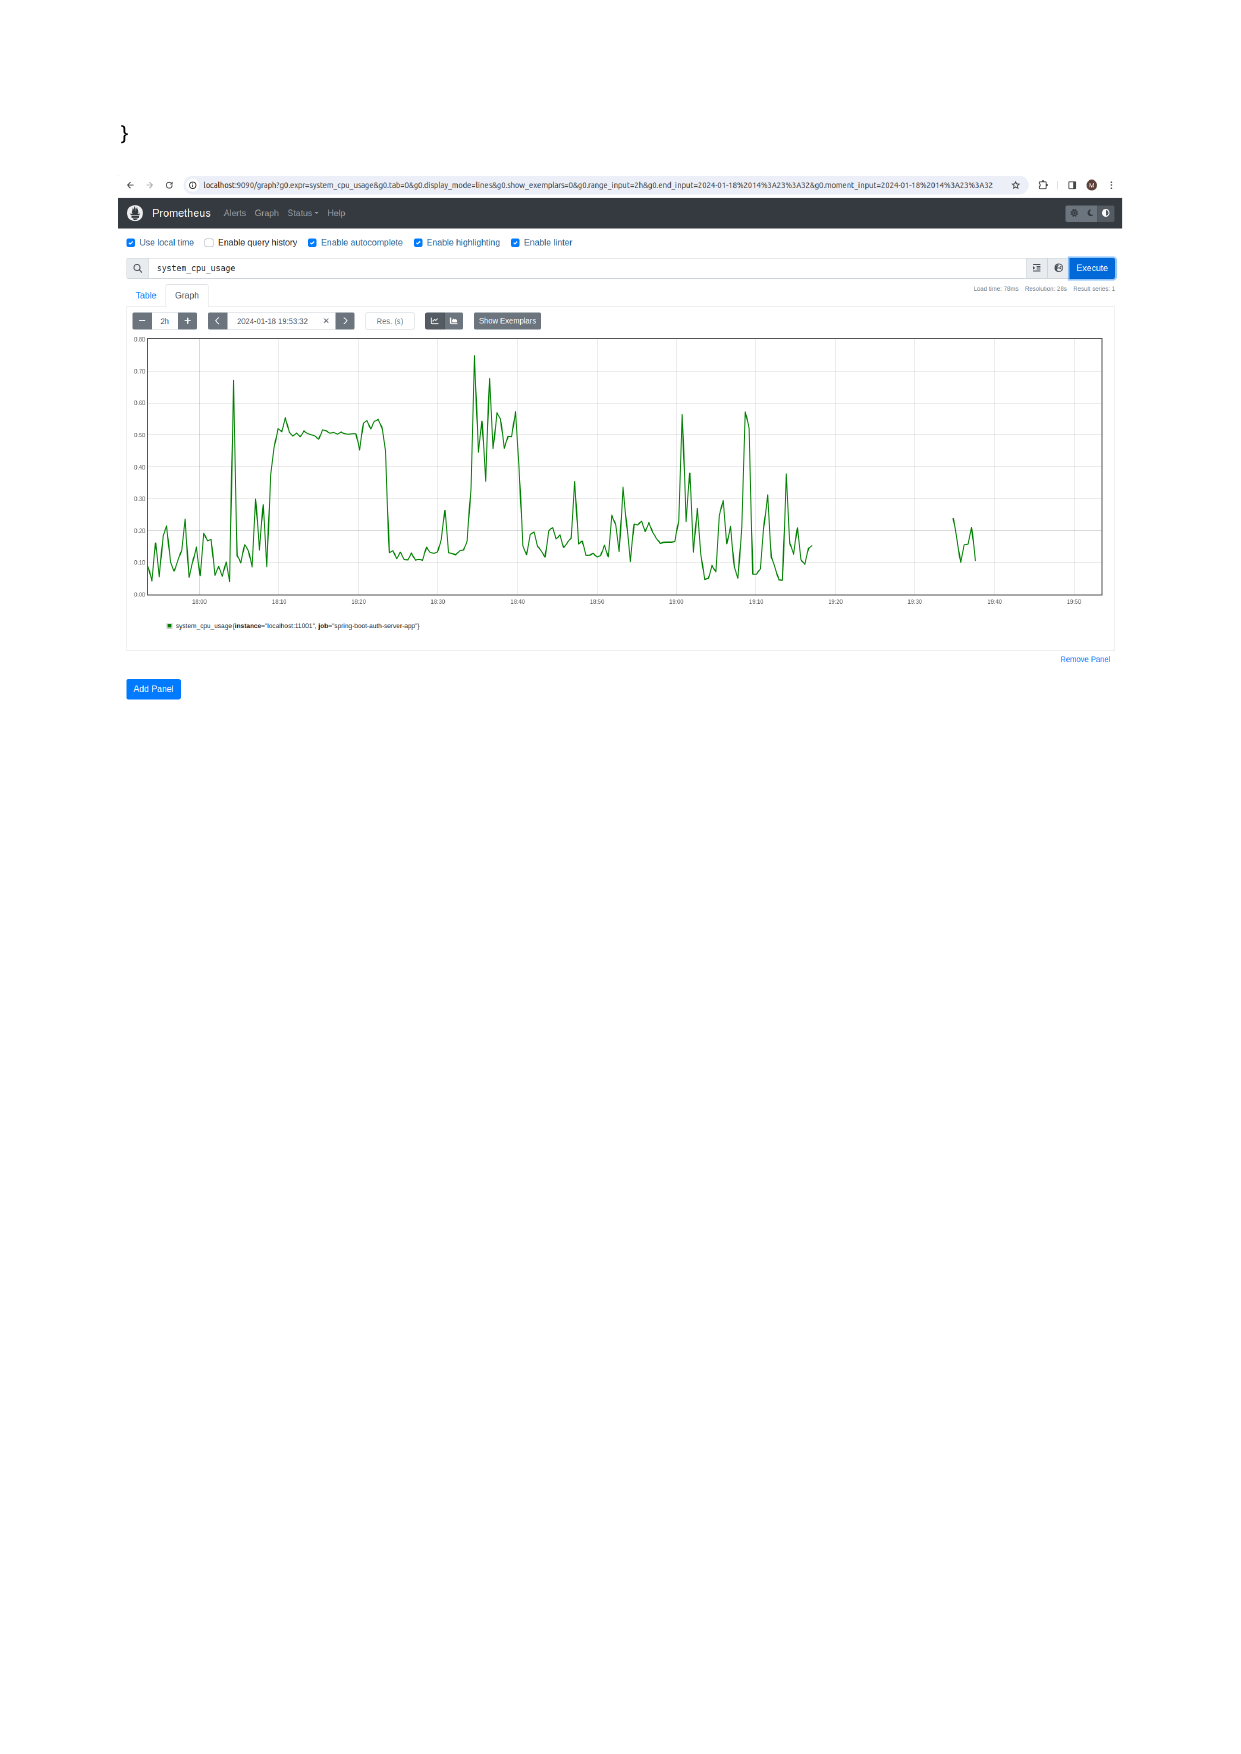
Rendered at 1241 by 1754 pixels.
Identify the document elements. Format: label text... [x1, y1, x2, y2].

text } [118, 118, 1122, 147]
picture [118, 175, 1123, 708]
